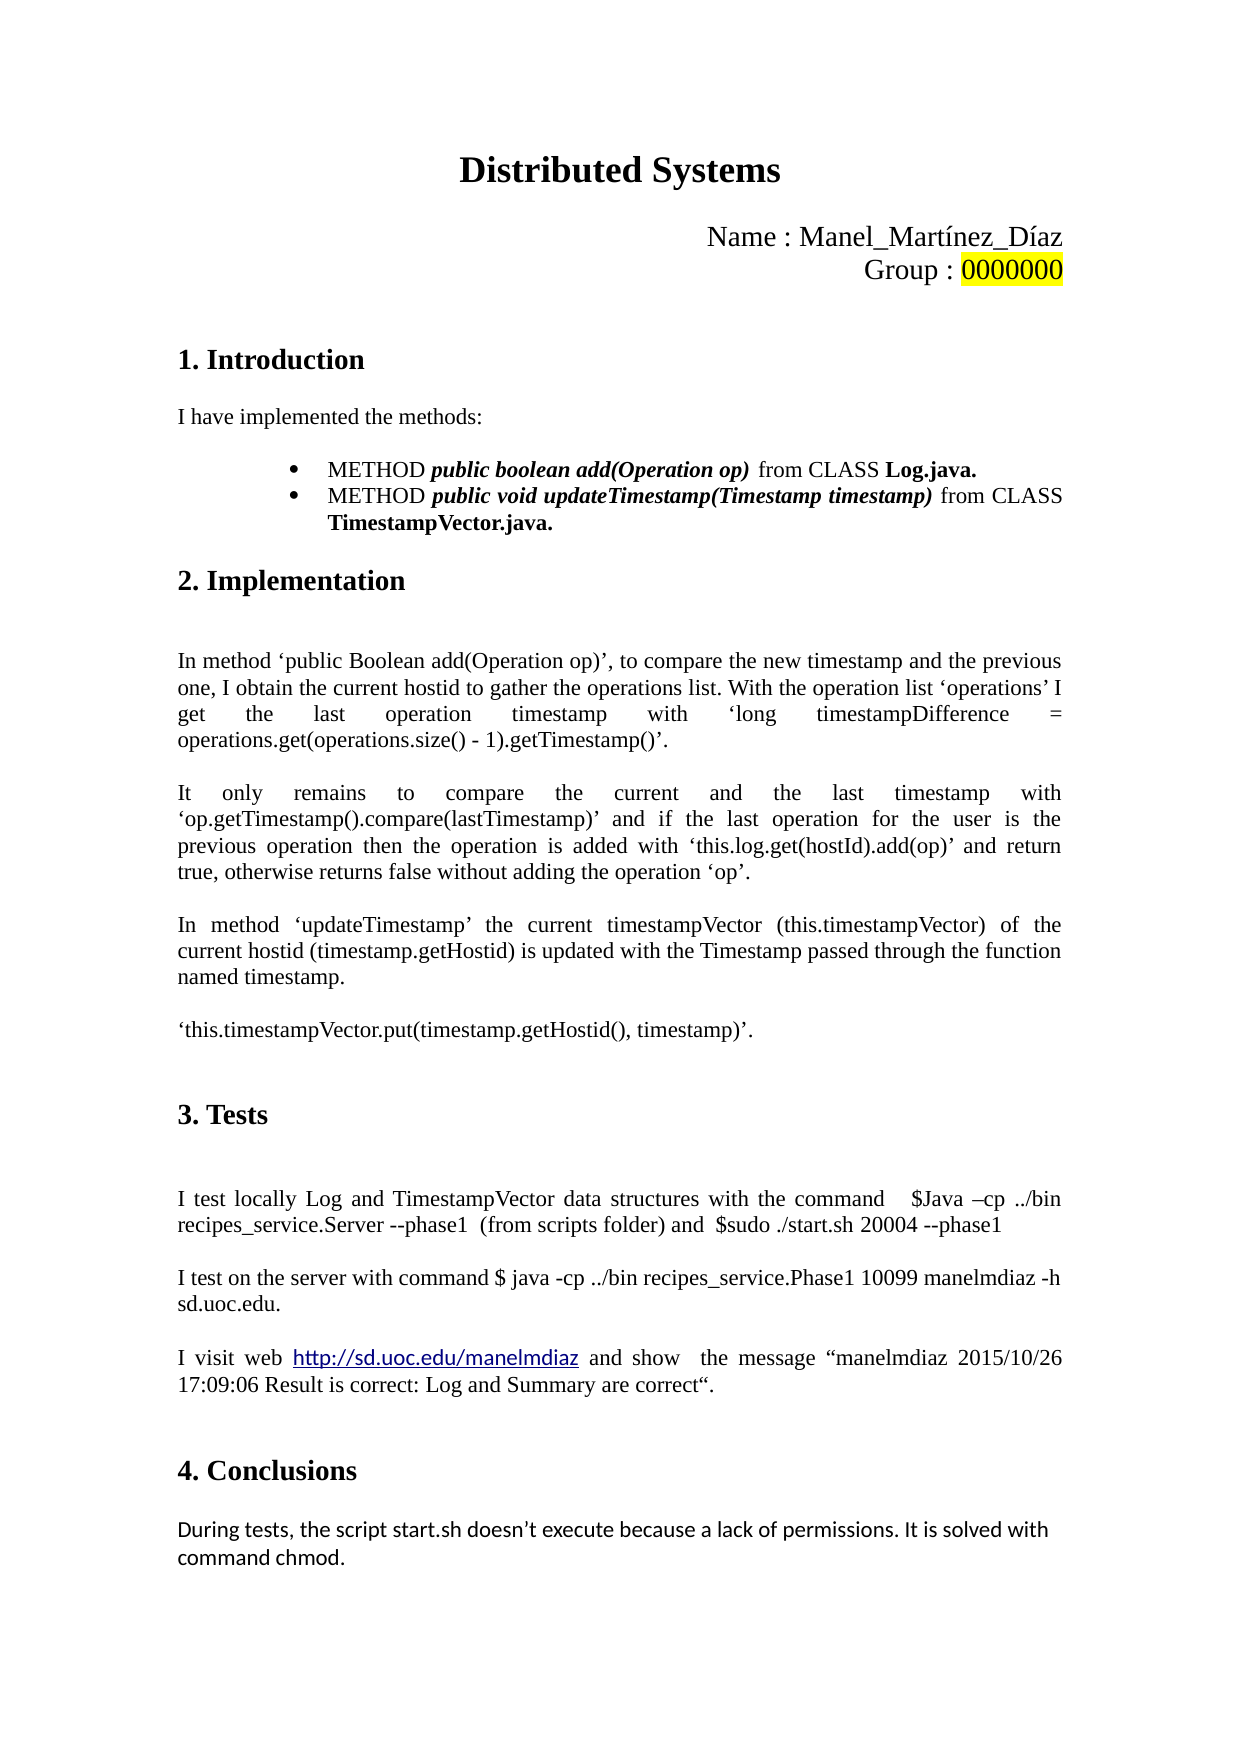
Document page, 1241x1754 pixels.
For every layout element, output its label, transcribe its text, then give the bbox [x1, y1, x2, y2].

text sd.uoc.edu. [177, 1290, 1063, 1317]
text 4. Conclusions [177, 1453, 1063, 1487]
text Group : 0000000 [177, 252, 1063, 286]
text 3. Tests [177, 1097, 1063, 1130]
text In method ‘public Boolean add(Operation op)’, to compare the new timestamp and the previous one, I obtain the current hostid to gather the operations list. With the operation list ‘operations’ I get the last operation timestamp with ‘long timestampDifference = operations.get(operations.size() - 1).getTimestamp()’. [177, 647, 1063, 753]
text I visit web http://sd.uoc.edu/manelmdiaz and show the message “manelmdiaz 2015/10/26 17:09:06 Result is correct: Log and Summary are correct“. [177, 1343, 1063, 1397]
text ‘this.timestampVector.put(timestamp.getHostid(), timestamp)’. [177, 1016, 1063, 1042]
text I test on the server with command $ java -cp ../bin recipes_service.Phase1 10099 manelmdiaz -h [177, 1264, 1063, 1290]
list METHOD public boolean add(Operation op) from CLASS Log.java. [290, 456, 1063, 482]
text I have implemented the methods: [177, 403, 1063, 430]
text In method ‘updateTimestamp’ the current timestampVector (this.timestampVector) of the current hostid (timestamp.getHostid) is updated with the Timestamp passed through the function named timestamp. [177, 911, 1063, 990]
text Distributed Systems [177, 148, 1063, 191]
text 1. Introduction [177, 342, 1063, 375]
text I test locally Log and TimestampVector data structures with the command $Java –cp ../bin recipes_service.Server --phase1 (from scripts folder) and $sudo ./start.sh 20004 ­--­phase1 [177, 1185, 1063, 1237]
text During tests, the script start.sh doesn’t execute because a lack of permissions. It is solved with command chmod. [177, 1515, 1063, 1571]
list METHOD public void updateTimestamp(Timestamp timestamp) from CLASS TimestampVector.java. [290, 482, 1063, 535]
text It only remains to compare the current and the last timestamp with ‘op.getTimestamp().compare(lastTimestamp)’ and if the last operation for the user is the previous operation then the operation is added with ‘this.log.get(hostId).add(op)’ and return true, otherwise returns false without adding the operation ‘op’. [177, 779, 1063, 884]
text Name : Manel_Martínez_Díaz [177, 219, 1063, 252]
text 2. Implementation [177, 563, 1063, 597]
